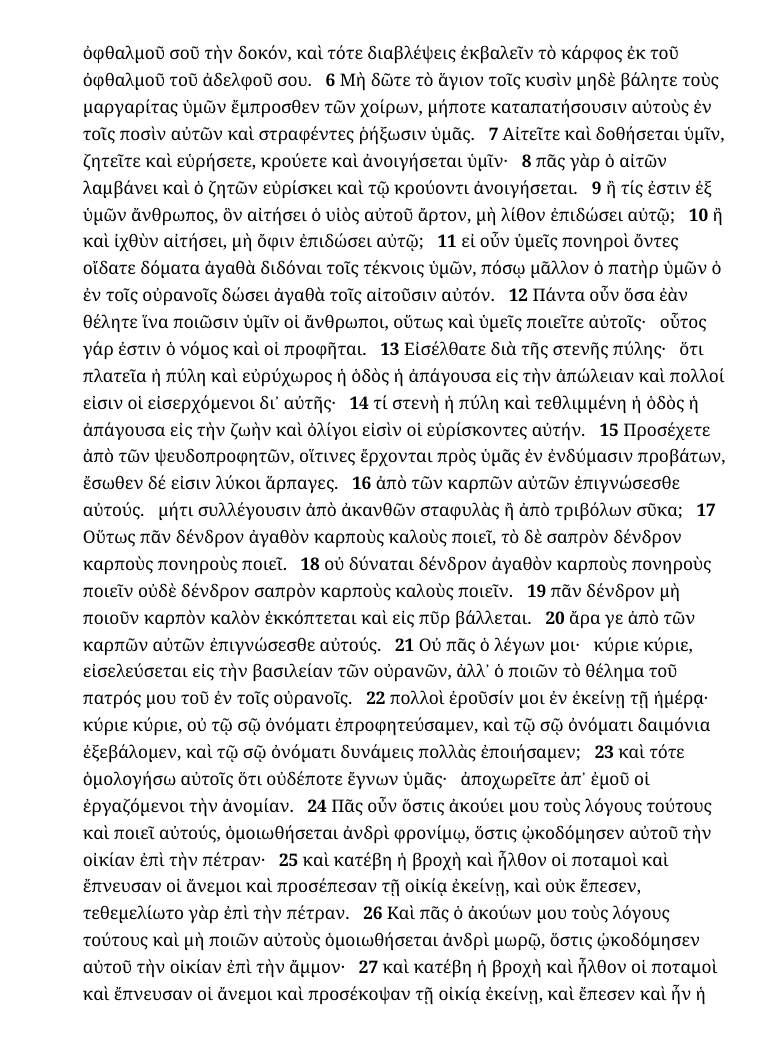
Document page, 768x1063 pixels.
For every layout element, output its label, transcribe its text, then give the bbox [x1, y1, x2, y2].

text ὀφθαλμοῦ σοῦ τὴν δοκόν, καὶ τότε διαβλέψεις ἐκβαλεῖν τὸ κάρφος ἐκ τοῦ ὀφθαλμοῦ τοῦ ἀδελφοῦ σου. 6 Μὴ δῶτε τὸ ἅγιον τοῖς κυσὶν μηδὲ βάλητε τοὺς μαργαρίτας ὑμῶν ἔμπροσθεν τῶν χοίρων, μήποτε καταπατήσουσιν αὐτοὺς ἐν τοῖς ποσὶν αὐτῶν καὶ στραφέντες ῥήξωσιν ὑμᾶς. 7 Αἰτεῖτε καὶ δοθήσεται ὑμῖν, ζητεῖτε καὶ εὑρήσετε, κρούετε καὶ ἀνοιγήσεται ὑμῖν· 8 πᾶς γὰρ ὁ αἰτῶν λαμβάνει καὶ ὁ ζητῶν εὑρίσκει καὶ τῷ κρούοντι ἀνοιγήσεται. 9 ἢ τίς ἐστιν ἐξ ὑμῶν ἄνθρωπος, ὃν αἰτήσει ὁ υἱὸς αὐτοῦ ἄρτον, μὴ λίθον ἐπιδώσει αὐτῷ; 10 ἢ καὶ ἰχθὺν αἰτήσει, μὴ ὄφιν ἐπιδώσει αὐτῷ; 11 εἰ οὖν ὑμεῖς πονηροὶ ὄντες οἴδατε δόματα ἀγαθὰ διδόναι τοῖς τέκνοις ὑμῶν, πόσῳ μᾶλλον ὁ πατὴρ ὑμῶν ὁ ἐν τοῖς οὐρανοῖς δώσει ἀγαθὰ τοῖς αἰτοῦσιν αὐτόν. 12 Πάντα οὖν ὅσα ἐὰν θέλητε ἵνα ποιῶσιν ὑμῖν οἱ ἄνθρωποι, οὕτως καὶ ὑμεῖς ποιεῖτε αὐτοῖς· οὗτος γάρ ἐστιν ὁ νόμος καὶ οἱ προφῆται. 13 Εἰσέλθατε διὰ τῆς στενῆς πύλης· ὅτι πλατεῖα ἡ πύλη καὶ εὐρύχωρος ἡ ὁδὸς ἡ ἀπάγουσα εἰς τὴν ἀπώλειαν καὶ πολλοί εἰσιν οἱ εἰσερχόμενοι δι᾽ αὐτῆς· 14 τί στενὴ ἡ πύλη καὶ τεθλιμμένη ἡ ὁδὸς ἡ ἀπάγουσα εἰς τὴν ζωὴν καὶ ὀλίγοι εἰσὶν οἱ εὑρίσκοντες αὐτήν. 15 Προσέχετε ἀπὸ τῶν ψευδοπροφητῶν, οἵτινες ἔρχονται πρὸς ὑμᾶς ἐν ἐνδύμασιν προβάτων, ἔσωθεν δέ εἰσιν λύκοι ἅρπαγες. 16 ἀπὸ τῶν καρπῶν αὐτῶν ἐπιγνώσεσθε αὐτούς. μήτι συλλέγουσιν ἀπὸ ἀκανθῶν σταφυλὰς ἢ ἀπὸ τριβόλων σῦκα; 17 Οὕτως πᾶν δένδρον ἀγαθὸν καρποὺς καλοὺς ποιεῖ, τὸ δὲ σαπρὸν δένδρον καρποὺς πονηροὺς ποιεῖ. 18 οὐ δύναται δένδρον ἀγαθὸν καρποὺς πονηροὺς ποιεῖν οὐδὲ δένδρον σαπρὸν καρποὺς καλοὺς ποιεῖν. 19 πᾶν δένδρον μὴ ποιοῦν καρπὸν καλὸν ἐκκόπτεται καὶ εἰς πῦρ βάλλεται. 20 ἄρα γε ἀπὸ τῶν καρπῶν αὐτῶν ἐπιγνώσεσθε αὐτούς. 21 Οὐ πᾶς ὁ λέγων μοι· κύριε κύριε, εἰσελεύσεται εἰς τὴν βασιλείαν τῶν οὐρανῶν, ἀλλ᾽ ὁ ποιῶν τὸ θέλημα τοῦ πατρός μου τοῦ ἐν τοῖς οὐρανοῖς. 22 πολλοὶ ἐροῦσίν μοι ἐν ἐκείνῃ τῇ ἡμέρᾳ· κύριε κύριε, οὐ τῷ σῷ ὀνόματι ἐπροφητεύσαμεν, καὶ τῷ σῷ ὀνόματι δαιμόνια ἐξεβάλομεν, καὶ τῷ σῷ ὀνόματι δυνάμεις πολλὰς ἐποιήσαμεν; 23 καὶ τότε ὁμολογήσω αὐτοῖς ὅτι οὐδέποτε ἔγνων ὑμᾶς· ἀποχωρεῖτε ἀπ᾽ ἐμοῦ οἱ ἐργαζόμενοι τὴν ἀνομίαν. 24 Πᾶς οὖν ὅστις ἀκούει μου τοὺς λόγους τούτους καὶ ποιεῖ αὐτούς, ὁμοιωθήσεται ἀνδρὶ φρονίμῳ, ὅστις ᾠκοδόμησεν αὐτοῦ τὴν οἰκίαν ἐπὶ τὴν πέτραν· 25 καὶ κατέβη ἡ βροχὴ καὶ ἦλθον οἱ ποταμοὶ καὶ ἔπνευσαν οἱ ἄνεμοι καὶ προσέπεσαν τῇ οἰκίᾳ ἐκείνῃ, καὶ οὐκ ἔπεσεν, τεθεμελίωτο γὰρ ἐπὶ τὴν πέτραν. 26 Καὶ πᾶς ὁ ἀκούων μου τοὺς λόγους τούτους καὶ μὴ ποιῶν αὐτοὺς ὁμοιωθήσεται ἀνδρὶ μωρῷ, ὅστις ᾠκοδόμησεν αὐτοῦ τὴν οἰκίαν ἐπὶ τὴν ἄμμον· 27 καὶ κατέβη ἡ βροχὴ καὶ ἦλθον οἱ ποταμοὶ καὶ ἔπνευσαν οἱ ἄνεμοι καὶ προσέκοψαν τῇ οἰκίᾳ ἐκείνῃ, καὶ ἔπεσεν καὶ ἦν ἡ [83, 41, 726, 1005]
